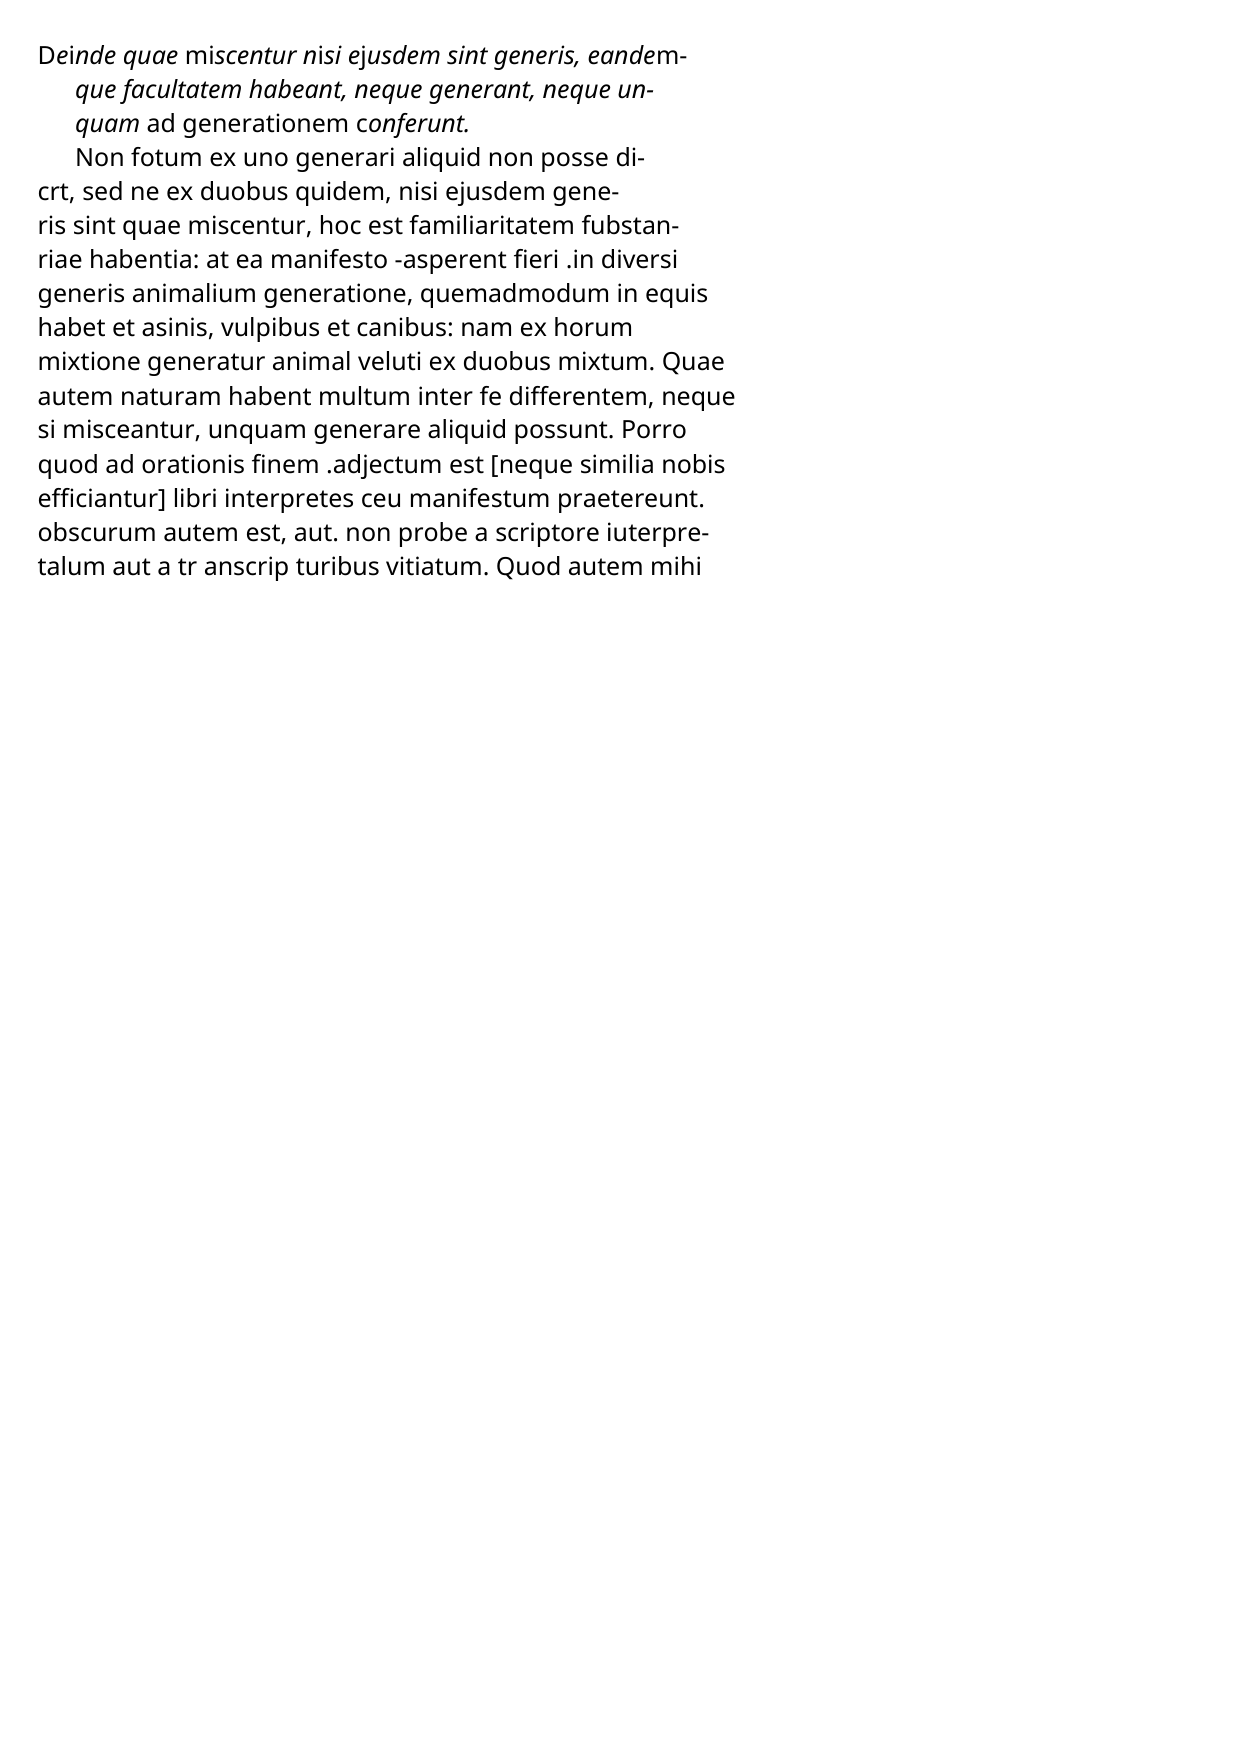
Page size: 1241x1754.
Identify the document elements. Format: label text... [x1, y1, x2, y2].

text Non fotum ex uno generari aliquid non posse di- crt, sed ne ex duobus quidem, nisi ejusdem gene- ris sint quae miscentur, hoc est familiaritatem fubstan- riae habentia: at ea manifesto -asperent fieri .in diversi generis animalium generatione, quemadmodum in equis habet et asinis, vulpibus et canibus: nam ex horum mixtione generatur animal veluti ex duobus mixtum. Quae autem naturam habent multum inter fe differentem, neque si misceantur, unquam generare aliquid possunt. Porro quod ad orationis finem .adjectum est [neque similia nobis efficiantur] libri interpretes ceu manifestum praetereunt. obscurum autem est, aut. non probe a scriptore iuterpre- talum aut a tr anscrip turibus vitiatum. Quod autem mihi [37, 140, 1203, 582]
text Deinde quae miscentur nisi ejusdem sint generis, eandem- que facultatem habeant, neque generant, neque un- quam ad generationem conferunt. [37, 37, 1203, 140]
